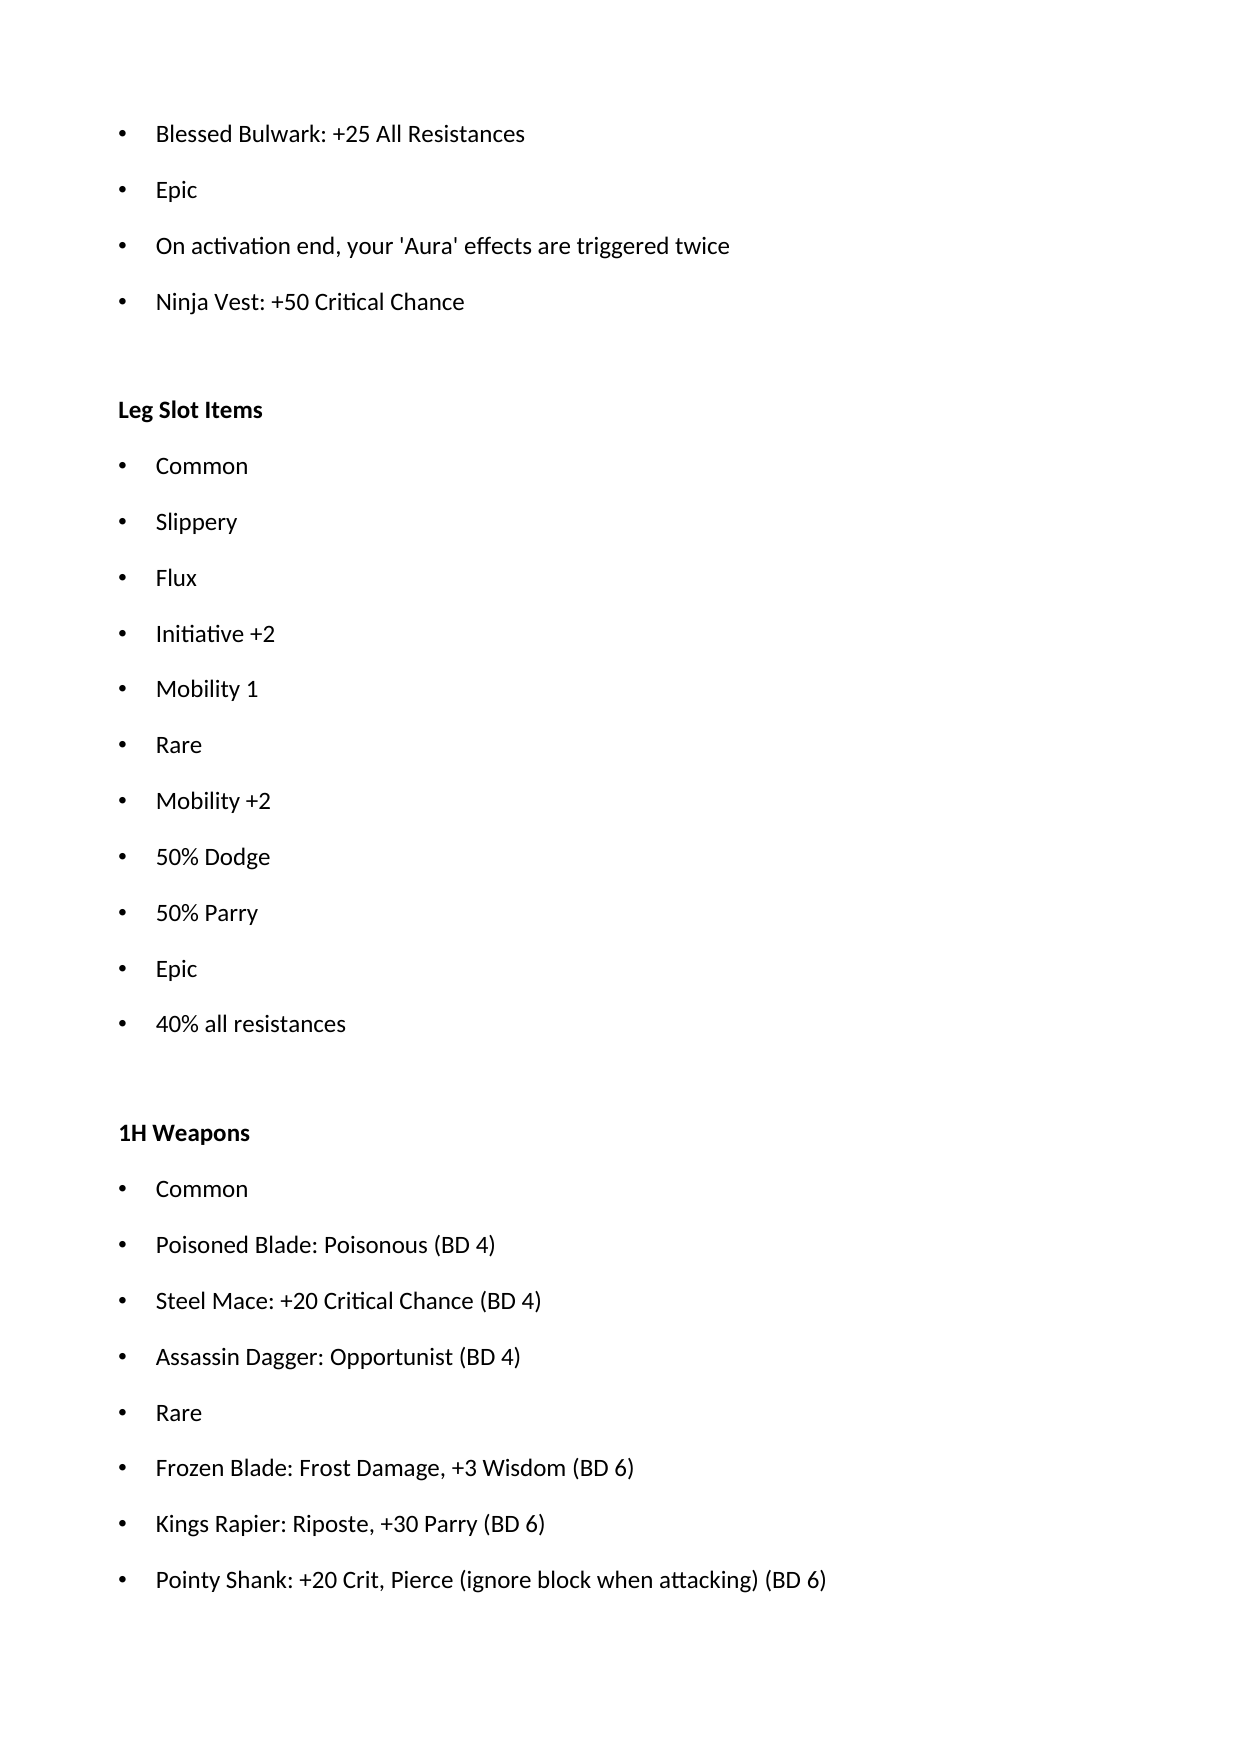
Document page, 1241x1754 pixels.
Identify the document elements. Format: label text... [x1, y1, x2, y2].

list Rare [81, 729, 1122, 760]
list Mobility 1 [81, 674, 1122, 704]
list Initiative +2 [81, 618, 1122, 648]
list 50% Dodge [81, 841, 1122, 872]
list Blessed Bulwark: +25 All Resistances [81, 118, 1122, 149]
list Epic [81, 953, 1122, 983]
list Kings Rapier: Riposte, +30 Parry (BD 6) [81, 1508, 1122, 1539]
list Steel Mace: +20 Critical Chance (BD 4) [81, 1285, 1122, 1316]
list 50% Parry [81, 897, 1122, 927]
list Poisoned Blade: Poisonous (BD 4) [81, 1229, 1122, 1260]
text 1H Weapons [118, 1117, 1122, 1148]
list Common [81, 1173, 1122, 1204]
list Slippery [81, 506, 1122, 537]
list Assassin Dagger: Opportunist (BD 4) [81, 1341, 1122, 1371]
list Ninja Vest: +50 Critical Chance [81, 286, 1122, 316]
list Rare [81, 1397, 1122, 1427]
list Epic [81, 174, 1122, 204]
list Mobility +2 [81, 785, 1122, 816]
list 40% all resistances [81, 1009, 1122, 1039]
list On activation end, your 'Aura' effects are triggered twice [81, 230, 1122, 260]
list Frozen Blade: Frost Damage, +3 Wisdom (BD 6) [81, 1452, 1122, 1483]
list Common [81, 450, 1122, 481]
list Flux [81, 562, 1122, 592]
text Leg Slot Items [118, 394, 1122, 425]
list Pointy Shank: +20 Crit, Pierce (ignore block when attacking) (BD 6) [81, 1564, 1122, 1595]
